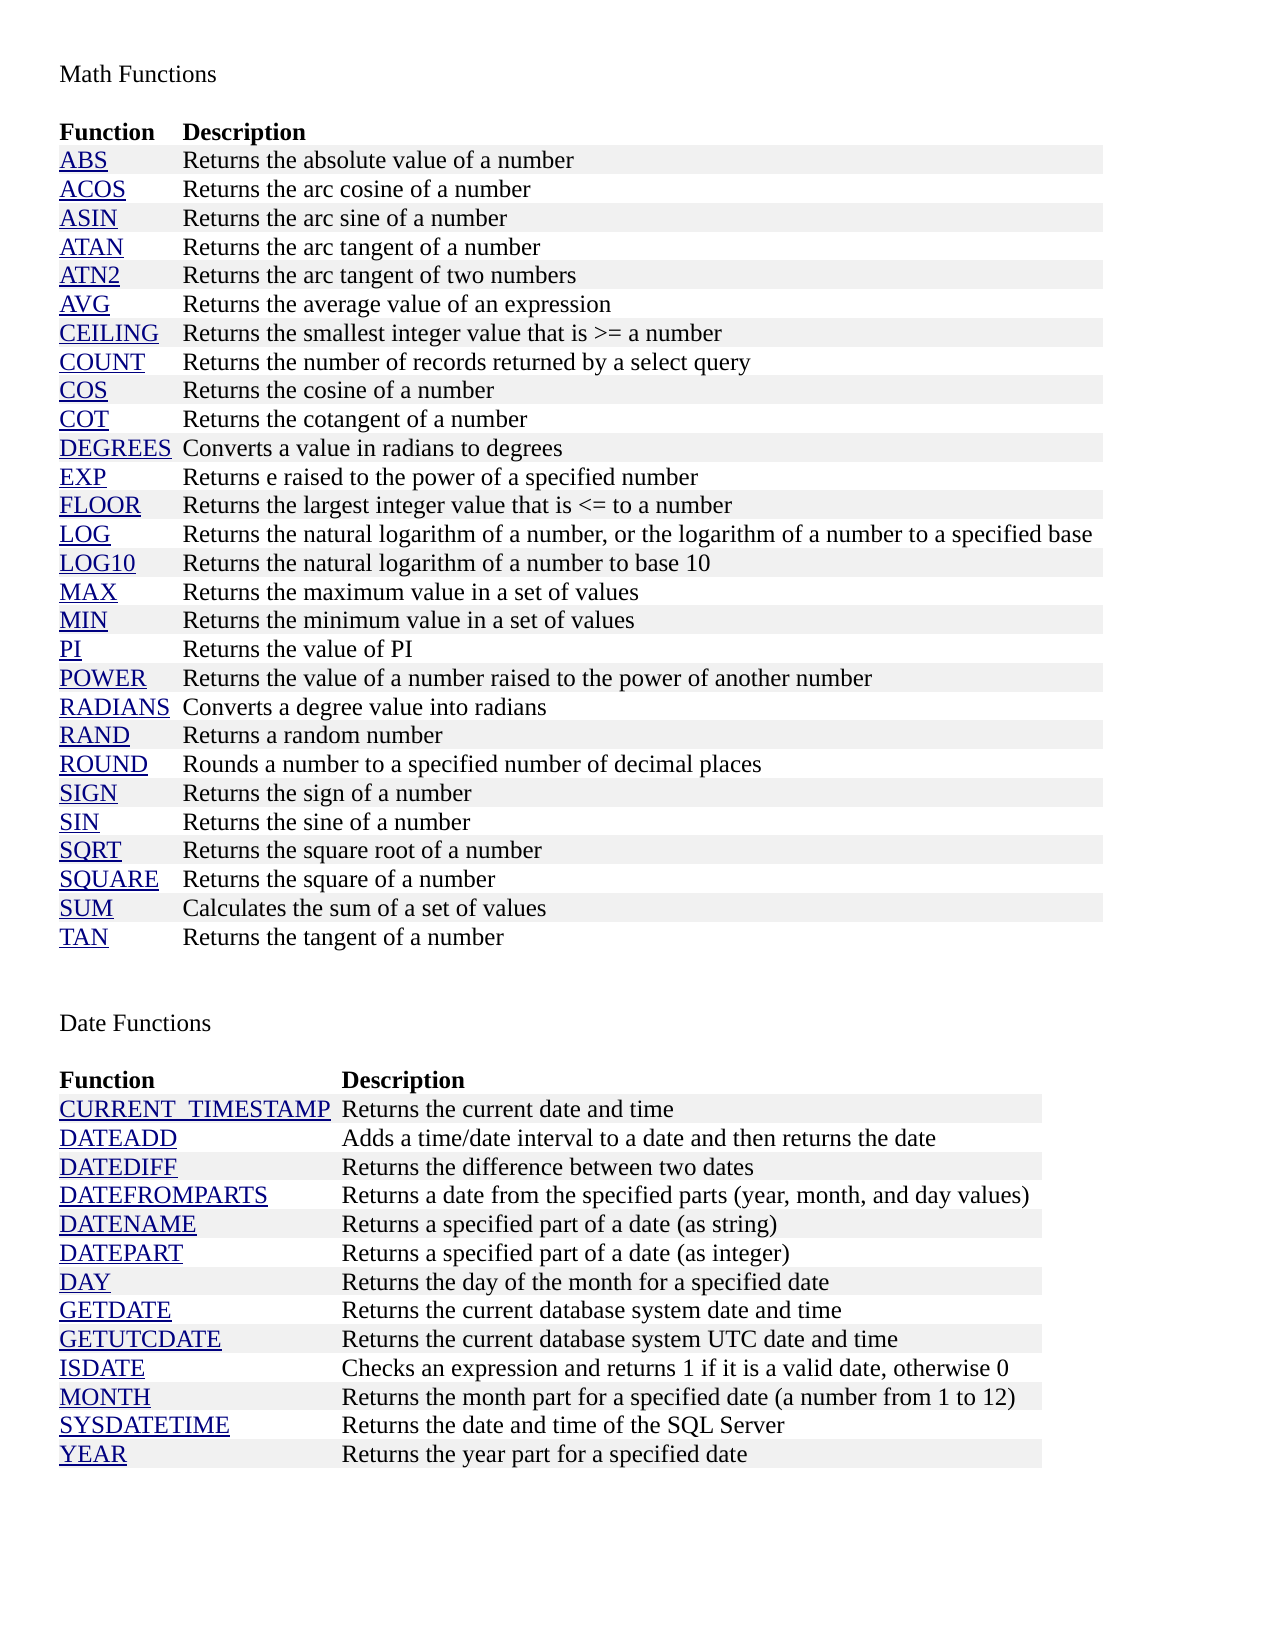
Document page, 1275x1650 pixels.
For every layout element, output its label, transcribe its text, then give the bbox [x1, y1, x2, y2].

table_header Function [59, 1065, 341, 1094]
table_cell LOG [59, 519, 182, 548]
table_cell POWER [59, 663, 182, 692]
table_cell DAY [59, 1267, 341, 1295]
table_cell ATN2 [59, 260, 182, 289]
table_cell ROUND [59, 749, 182, 778]
table_cell ATAN [59, 232, 182, 260]
table_cell PI [59, 634, 182, 663]
table_cell SIGN [59, 778, 182, 807]
table_cell SYSDATETIME [59, 1410, 341, 1439]
table_cell DEGREES [59, 433, 182, 462]
table_cell Returns the smallest integer value that is >= a number [182, 318, 1103, 347]
table_cell Returns the natural logarithm of a number to base 10 [182, 548, 1103, 577]
table_cell Returns the difference between two dates [341, 1152, 1042, 1180]
table_cell COS [59, 375, 182, 404]
table_header Function [59, 117, 182, 145]
table_cell Adds a time/date interval to a date and then returns the date [341, 1123, 1042, 1152]
table_cell MIN [59, 605, 182, 634]
table_cell Returns the current database system date and time [341, 1295, 1042, 1324]
table_cell SUM [59, 893, 182, 922]
table_cell Returns the cotangent of a number [182, 404, 1103, 433]
table_cell Returns the minimum value in a set of values [182, 605, 1103, 634]
table_cell SQUARE [59, 864, 182, 893]
table_cell Returns the sine of a number [182, 807, 1103, 835]
table_cell ISDATE [59, 1353, 341, 1382]
table_cell Returns the date and time of the SQL Server [341, 1410, 1042, 1439]
table_cell Checks an expression and returns 1 if it is a valid date, otherwise 0 [341, 1353, 1042, 1382]
table_cell Returns the value of a number raised to the power of another number [182, 663, 1103, 692]
table_cell TAN [59, 922, 182, 950]
table_cell Converts a value in radians to degrees [182, 433, 1103, 462]
table_cell COT [59, 404, 182, 433]
table_cell Returns the average value of an expression [182, 289, 1103, 318]
table_cell Returns the maximum value in a set of values [182, 577, 1103, 605]
table_cell ACOS [59, 174, 182, 203]
table_header Description [182, 117, 1103, 145]
text Math Functions [59, 59, 1216, 88]
table_cell CURRENT_TIMESTAMP [59, 1094, 341, 1123]
table_cell Returns the largest integer value that is <= to a number [182, 490, 1103, 519]
table_cell EXP [59, 462, 182, 490]
table_cell Returns the current database system UTC date and time [341, 1324, 1042, 1353]
table_cell GETUTCDATE [59, 1324, 341, 1353]
table_cell RAND [59, 720, 182, 749]
table_cell CEILING [59, 318, 182, 347]
table_cell Returns the current date and time [341, 1094, 1042, 1123]
table_cell MONTH [59, 1382, 341, 1410]
table_cell Returns the arc cosine of a number [182, 174, 1103, 203]
table_cell Returns the number of records returned by a select query [182, 347, 1103, 375]
table_cell Returns a date from the specified parts (year, month, and day values) [341, 1180, 1042, 1209]
table_cell YEAR [59, 1439, 341, 1468]
table_cell COUNT [59, 347, 182, 375]
table_cell Returns a specified part of a date (as integer) [341, 1238, 1042, 1267]
table_cell GETDATE [59, 1295, 341, 1324]
table_cell Returns a random number [182, 720, 1103, 749]
table_cell LOG10 [59, 548, 182, 577]
table_cell ABS [59, 145, 182, 174]
table_cell Returns the sign of a number [182, 778, 1103, 807]
table_cell Returns the month part for a specified date (a number from 1 to 12) [341, 1382, 1042, 1410]
table_cell Returns the square of a number [182, 864, 1103, 893]
table_cell ASIN [59, 203, 182, 232]
table_cell Returns the value of PI [182, 634, 1103, 663]
table_cell Returns the absolute value of a number [182, 145, 1103, 174]
table_cell FLOOR [59, 490, 182, 519]
table_cell SIN [59, 807, 182, 835]
table_cell Returns the year part for a specified date [341, 1439, 1042, 1468]
table_cell Returns the arc tangent of two numbers [182, 260, 1103, 289]
table_cell Returns the cosine of a number [182, 375, 1103, 404]
table_cell RADIANS [59, 692, 182, 720]
table_cell MAX [59, 577, 182, 605]
table_cell DATEDIFF [59, 1152, 341, 1180]
table_cell Returns the arc tangent of a number [182, 232, 1103, 260]
table_cell Returns the tangent of a number [182, 922, 1103, 950]
table_cell Calculates the sum of a set of values [182, 893, 1103, 922]
table_cell Rounds a number to a specified number of decimal places [182, 749, 1103, 778]
table_cell Returns the arc sine of a number [182, 203, 1103, 232]
table_cell DATEADD [59, 1123, 341, 1152]
table_cell Returns a specified part of a date (as string) [341, 1209, 1042, 1238]
text Date Functions [59, 1008, 1216, 1037]
table_cell DATEPART [59, 1238, 341, 1267]
table_cell DATENAME [59, 1209, 341, 1238]
table_cell Converts a degree value into radians [182, 692, 1103, 720]
table_cell Returns e raised to the power of a specified number [182, 462, 1103, 490]
table_header Description [341, 1065, 1042, 1094]
table_cell Returns the natural logarithm of a number, or the logarithm of a number to a specified base [182, 519, 1103, 548]
table_cell SQRT [59, 835, 182, 864]
table_cell Returns the square root of a number [182, 835, 1103, 864]
table_cell AVG [59, 289, 182, 318]
table_cell Returns the day of the month for a specified date [341, 1267, 1042, 1295]
table_cell DATEFROMPARTS [59, 1180, 341, 1209]
